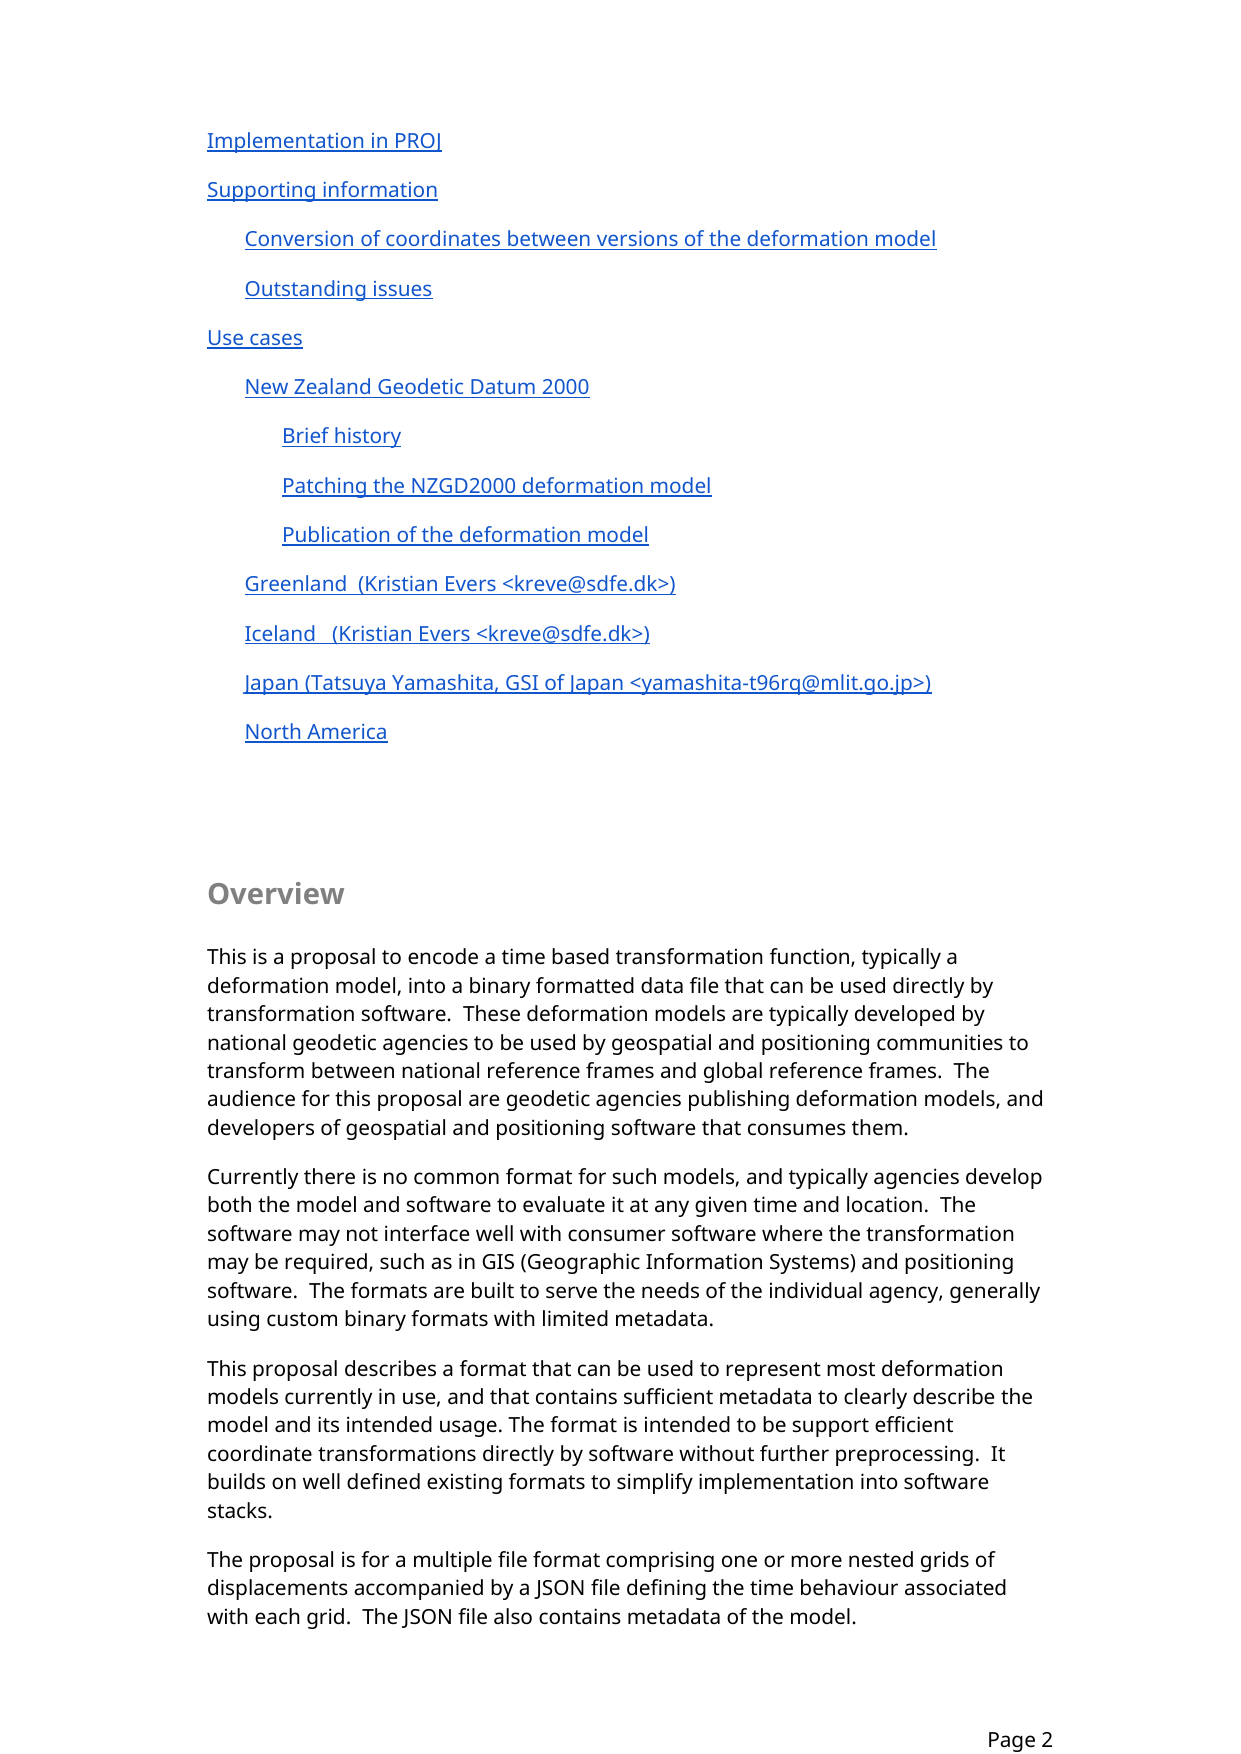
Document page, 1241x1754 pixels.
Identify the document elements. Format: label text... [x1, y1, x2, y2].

text Implementation in PROJ [207, 126, 1053, 154]
text Japan (Tatsuya Yamashita, GSI of Japan <yamashita-t96rq@mlit.go.jp>) [244, 668, 1053, 696]
text Iceland (Kristian Evers <kreve@sdfe.dk>) [244, 619, 1053, 647]
text Use cases [207, 323, 1053, 352]
subtitle Overview [207, 873, 1053, 913]
text This proposal describes a format that can be used to represent most deformation models currently in use, and that contains sufficient metadata to clearly describe the model and its intended usage. The format is intended to be support efficient coordinate transformations directly by software without further preprocessing. It builds on well defined existing formats to simplify implementation into software stacks. [207, 1354, 1053, 1524]
text Greenland (Kristian Evers <kreve@sdfe.dk>) [244, 569, 1053, 598]
text Brief history [282, 422, 1053, 450]
text New Zealand Geodetic Datum 2000 [244, 372, 1053, 401]
text This is a proposal to encode a time based transformation function, typically a deformation model, into a binary formatted data file that can be used directly by transformation software. These deformation models are typically developed by national geodetic agencies to be used by geospatial and positioning communities to transform between national reference frames and global reference frames. The audience for this proposal are geodetic agencies publishing deformation models, and developers of geospatial and positioning software that consumes them. [207, 942, 1053, 1141]
text Publication of the deformation model [282, 520, 1053, 549]
text Currently there is no common format for such models, and typically agencies develop both the model and software to evaluate it at any given time and location. The software may not interface well with consumer software where the transformation may be required, such as in GIS (Geographic Information Systems) and positioning software. The formats are built to serve the needs of the individual agency, generally using custom binary formats with limited metadata. [207, 1162, 1053, 1333]
text Outstanding issues [244, 274, 1053, 302]
text Patching the NZGD2000 deformation model [282, 471, 1053, 499]
text Conversion of coordinates between versions of the deformation model [244, 224, 1053, 253]
text Supporting information [207, 175, 1053, 204]
text The proposal is for a multiple file format comprising one or more nested grids of displacements accompanied by a JSON file defining the time behaviour associated with each grid. The JSON file also contains metadata of the model. [207, 1545, 1053, 1630]
text North America [244, 717, 1053, 746]
